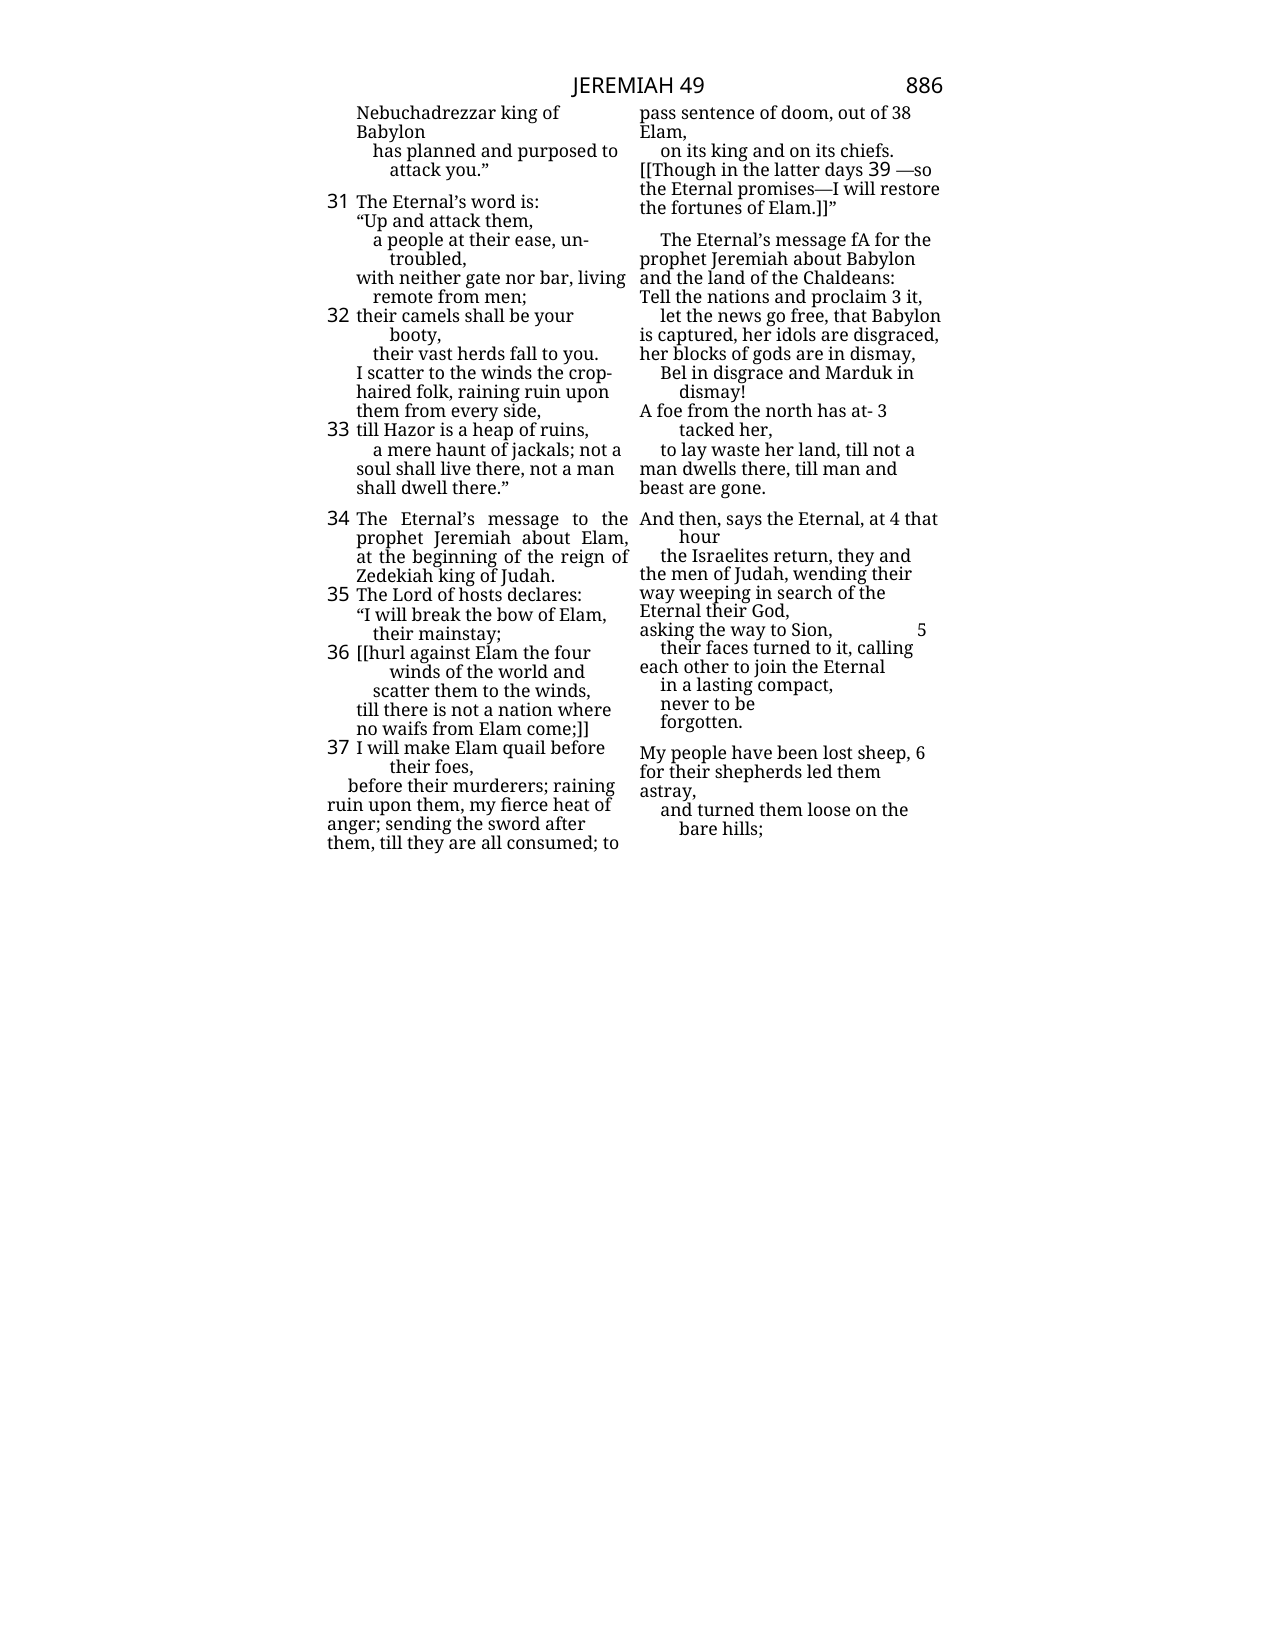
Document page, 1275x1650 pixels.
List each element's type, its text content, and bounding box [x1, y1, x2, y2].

text their vast herds fall to you. [356, 345, 629, 364]
text the Israelites return, they and the men of Judah, wending their way weeping in search of the Eternal their God, [639, 548, 941, 621]
text “Up and attack them, [356, 212, 629, 231]
text till there is not a nation where no waifs from Elam come;]] [356, 701, 629, 739]
text their foes, [373, 758, 629, 777]
text in a lasting compact, never to be forgotten. [660, 677, 841, 732]
text has planned and purposed to attack you.” [373, 142, 629, 180]
text My people have been lost sheep, 6 for their shepherds led them astray, [639, 744, 941, 801]
text The Eternal’s message fA for the prophet Jeremiah about Babylon and the land of the Chaldeans: [639, 231, 941, 288]
text a people at their ease, un­troubled, [373, 231, 629, 269]
text a mere haunt of jackals; not a soul shall live there, not a man shall dwell there.” [356, 441, 629, 498]
list The Eternal’s message to the prophet Jeremiah about Elam, at the beginning of the reign of Zedekiah king of Judah. [327, 510, 629, 587]
text asking the way to Sion, 5 [639, 621, 941, 640]
list The Eternal’s word is: [327, 193, 629, 212]
text I scatter to the winds the crop-haired folk, raining ruin upon them from every side, [356, 364, 629, 422]
text before their murderers; raining ruin upon them, my fierce heat of anger; sending the sword after them, till they are all consumed; to [327, 777, 629, 853]
text and turned them loose on the bare hills; [660, 801, 941, 839]
text pass sentence of doom, out of 38 Elam, [639, 104, 941, 142]
text their faces turned to it, calling each other to join the Eternal [639, 640, 941, 677]
text And then, says the Eternal, at 4 that hour [639, 511, 941, 548]
list their camels shall be your [327, 307, 629, 326]
text on its king and on its chiefs. [[Though in the latter days 39 —so the Eternal promises—I will restore the fortunes of Elam.]]” [639, 142, 941, 218]
list till Hazor is a heap of ruins, [327, 422, 629, 441]
text winds of the world and scatter them to the winds, [373, 663, 629, 701]
text booty, [373, 326, 629, 345]
list I will make Elam quail before [327, 739, 629, 758]
text “I will break the bow of Elam, their mainstay; [356, 606, 629, 644]
text Tell the nations and proclaim 3 it, [639, 288, 941, 307]
text Bel in disgrace and Marduk in dismay! [660, 364, 941, 403]
text with neither gate nor bar, living remote from men; [356, 269, 629, 307]
list [[hurl against Elam the four [327, 644, 629, 663]
text A foe from the north has at- 3 tacked her, [639, 403, 941, 441]
text Nebuchadrezzar king of Babylon [356, 104, 629, 142]
list The Lord of hosts declares: [327, 587, 629, 606]
text let the news go free, that Babylon is captured, her idols are disgraced, her blocks of gods are in dis­may, [639, 307, 941, 364]
text to lay waste her land, till not a man dwells there, till man and beast are gone. [639, 441, 941, 498]
